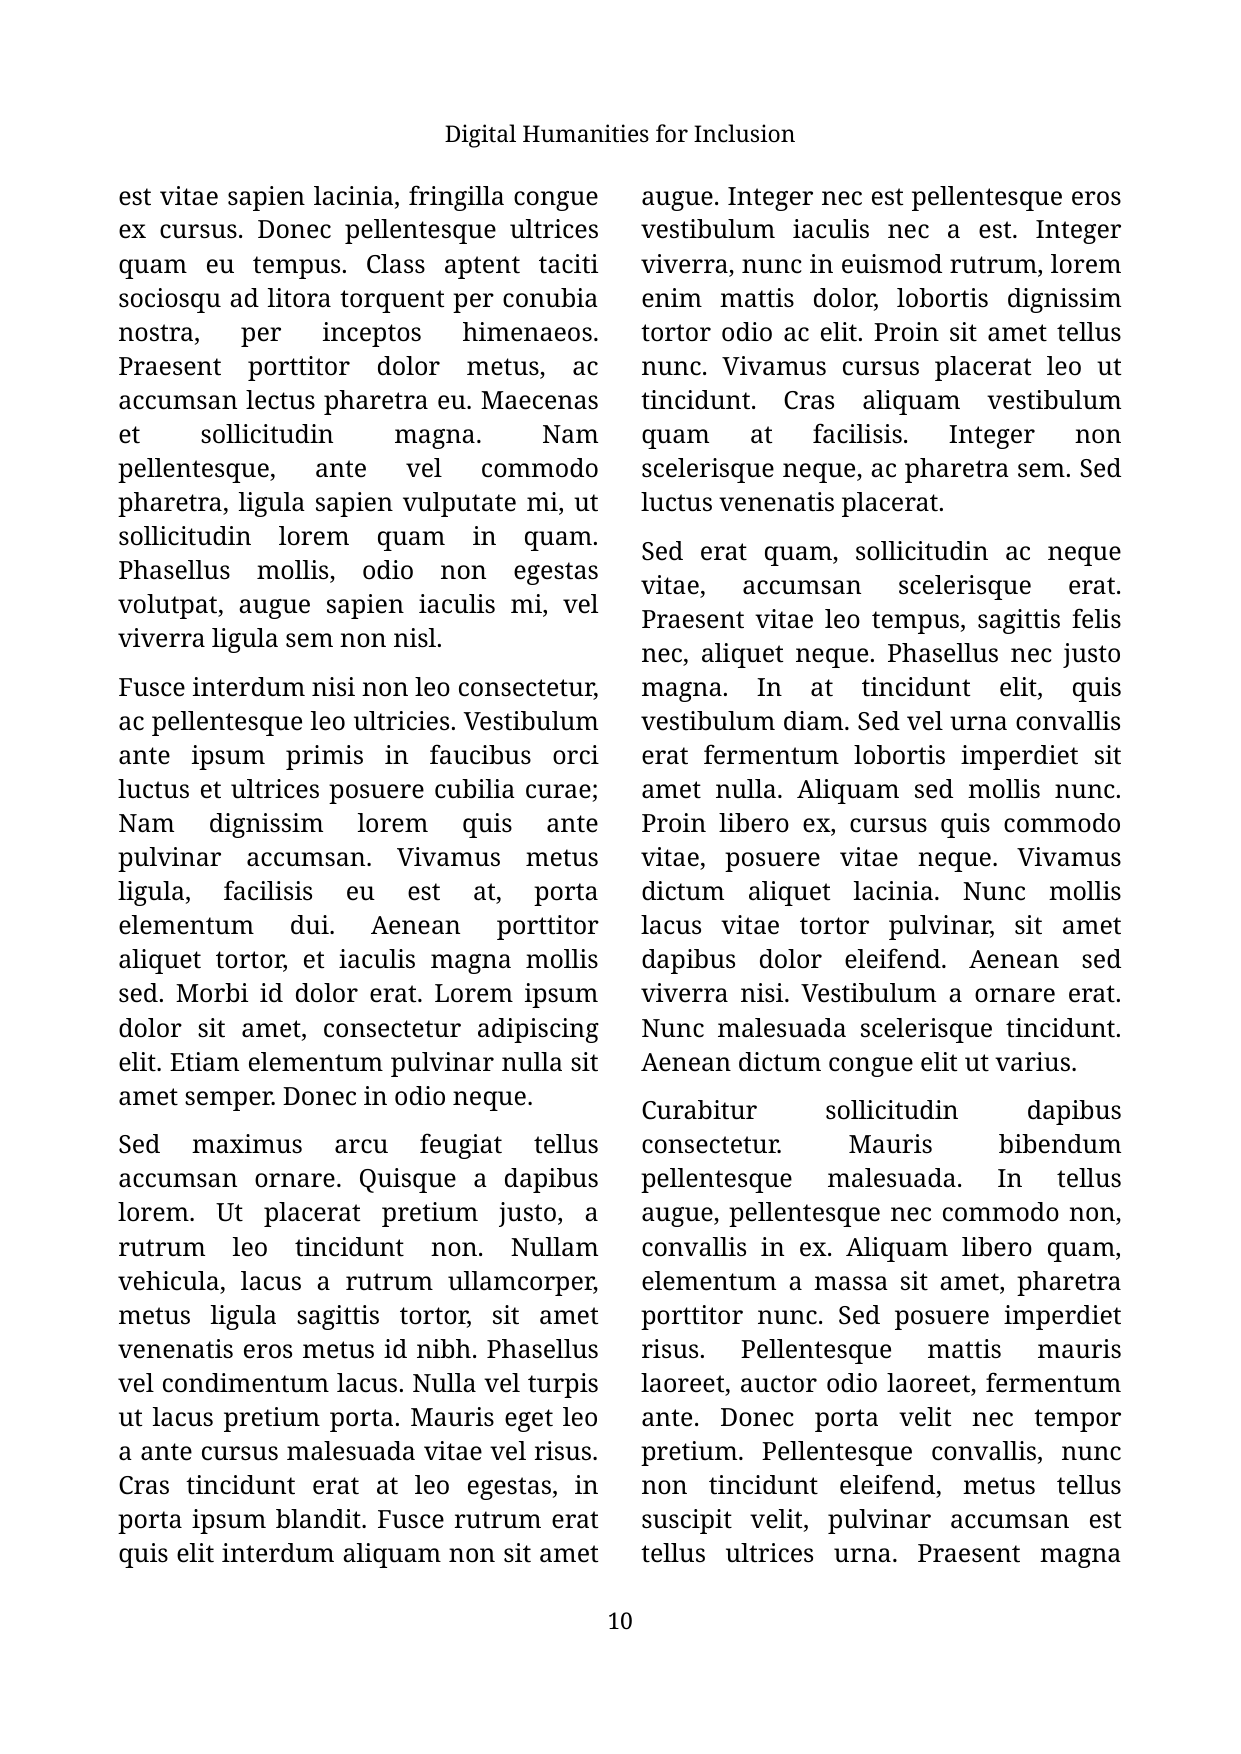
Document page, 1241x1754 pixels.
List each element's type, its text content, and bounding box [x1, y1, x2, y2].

text Curabitur sollicitudin dapibus consectetur. Mauris bibendum pellentesque malesuada. In tellus augue, pellentesque nec commodo non, convallis in ex. Aliquam libero quam, elementum a massa sit amet, pharetra porttitor nunc. Sed posuere imperdiet risus. Pellentesque mattis mauris laoreet, auctor odio laoreet, fermentum ante. Donec porta velit nec tempor pretium. Pellentesque convallis, nunc non tincidunt eleifend, metus tellus suscipit velit, pulvinar accumsan est tellus ultrices urna. Praesent magna [641, 1093, 1122, 1570]
text Sed erat quam, sollicitudin ac neque vitae, accumsan scelerisque erat. Praesent vitae leo tempus, sagittis felis nec, aliquet neque. Phasellus nec justo magna. In at tincidunt elit, quis vestibulum diam. Sed vel urna convallis erat fermentum lobortis imperdiet sit amet nulla. Aliquam sed mollis nunc. Proin libero ex, cursus quis commodo vitae, posuere vitae neque. Vivamus dictum aliquet lacinia. Nunc mollis lacus vitae tortor pulvinar, sit amet dapibus dolor eleifend. Aenean sed viverra nisi. Vestibulum a ornare erat. Nunc malesuada scelerisque tincidunt. Aenean dictum congue elit ut varius. [641, 533, 1122, 1078]
text est vitae sapien lacinia, fringilla congue ex cursus. Donec pellentesque ultrices quam eu tempus. Class aptent taciti sociosqu ad litora torquent per conubia nostra, per inceptos himenaeos. Praesent porttitor dolor metus, ac accumsan lectus pharetra eu. Maecenas et sollicitudin magna. Nam pellentesque, ante vel commodo pharetra, ligula sapien vulputate mi, ut sollicitudin lorem quam in quam. Phasellus mollis, odio non egestas volutpat, augue sapien iaculis mi, vel viverra ligula sem non nisl. [118, 178, 599, 655]
text augue. Integer nec est pellentesque eros vestibulum iaculis nec a est. Integer viverra, nunc in euismod rutrum, lorem enim mattis dolor, lobortis dignissim tortor odio ac elit. Proin sit amet tellus nunc. Vivamus cursus placerat leo ut tincidunt. Cras aliquam vestibulum quam at facilisis. Integer non scelerisque neque, ac pharetra sem. Sed luctus venenatis placerat. [641, 178, 1122, 519]
text Fusce interdum nisi non leo consectetur, ac pellentesque leo ultricies. Vestibulum ante ipsum primis in faucibus orci luctus et ultrices posuere cubilia curae; Nam dignissim lorem quis ante pulvinar accumsan. Vivamus metus ligula, facilisis eu est at, porta elementum dui. Aenean porttitor aliquet tortor, et iaculis magna mollis sed. Morbi id dolor erat. Lorem ipsum dolor sit amet, consectetur adipiscing elit. Etiam elementum pulvinar nulla sit amet semper. Donec in odio neque. [118, 669, 599, 1112]
text Sed maximus arcu feugiat tellus accumsan ornare. Quisque a dapibus lorem. Ut placerat pretium justo, a rutrum leo tincidunt non. Nullam vehicula, lacus a rutrum ullamcorper, metus ligula sagittis tortor, sit amet venenatis eros metus id nibh. Phasellus vel condimentum lacus. Nulla vel turpis ut lacus pretium porta. Mauris eget leo a ante cursus malesuada vitae vel risus. Cras tincidunt erat at leo egestas, in porta ipsum blandit. Fusce rutrum erat quis elit interdum aliquam non sit amet [118, 1127, 599, 1570]
